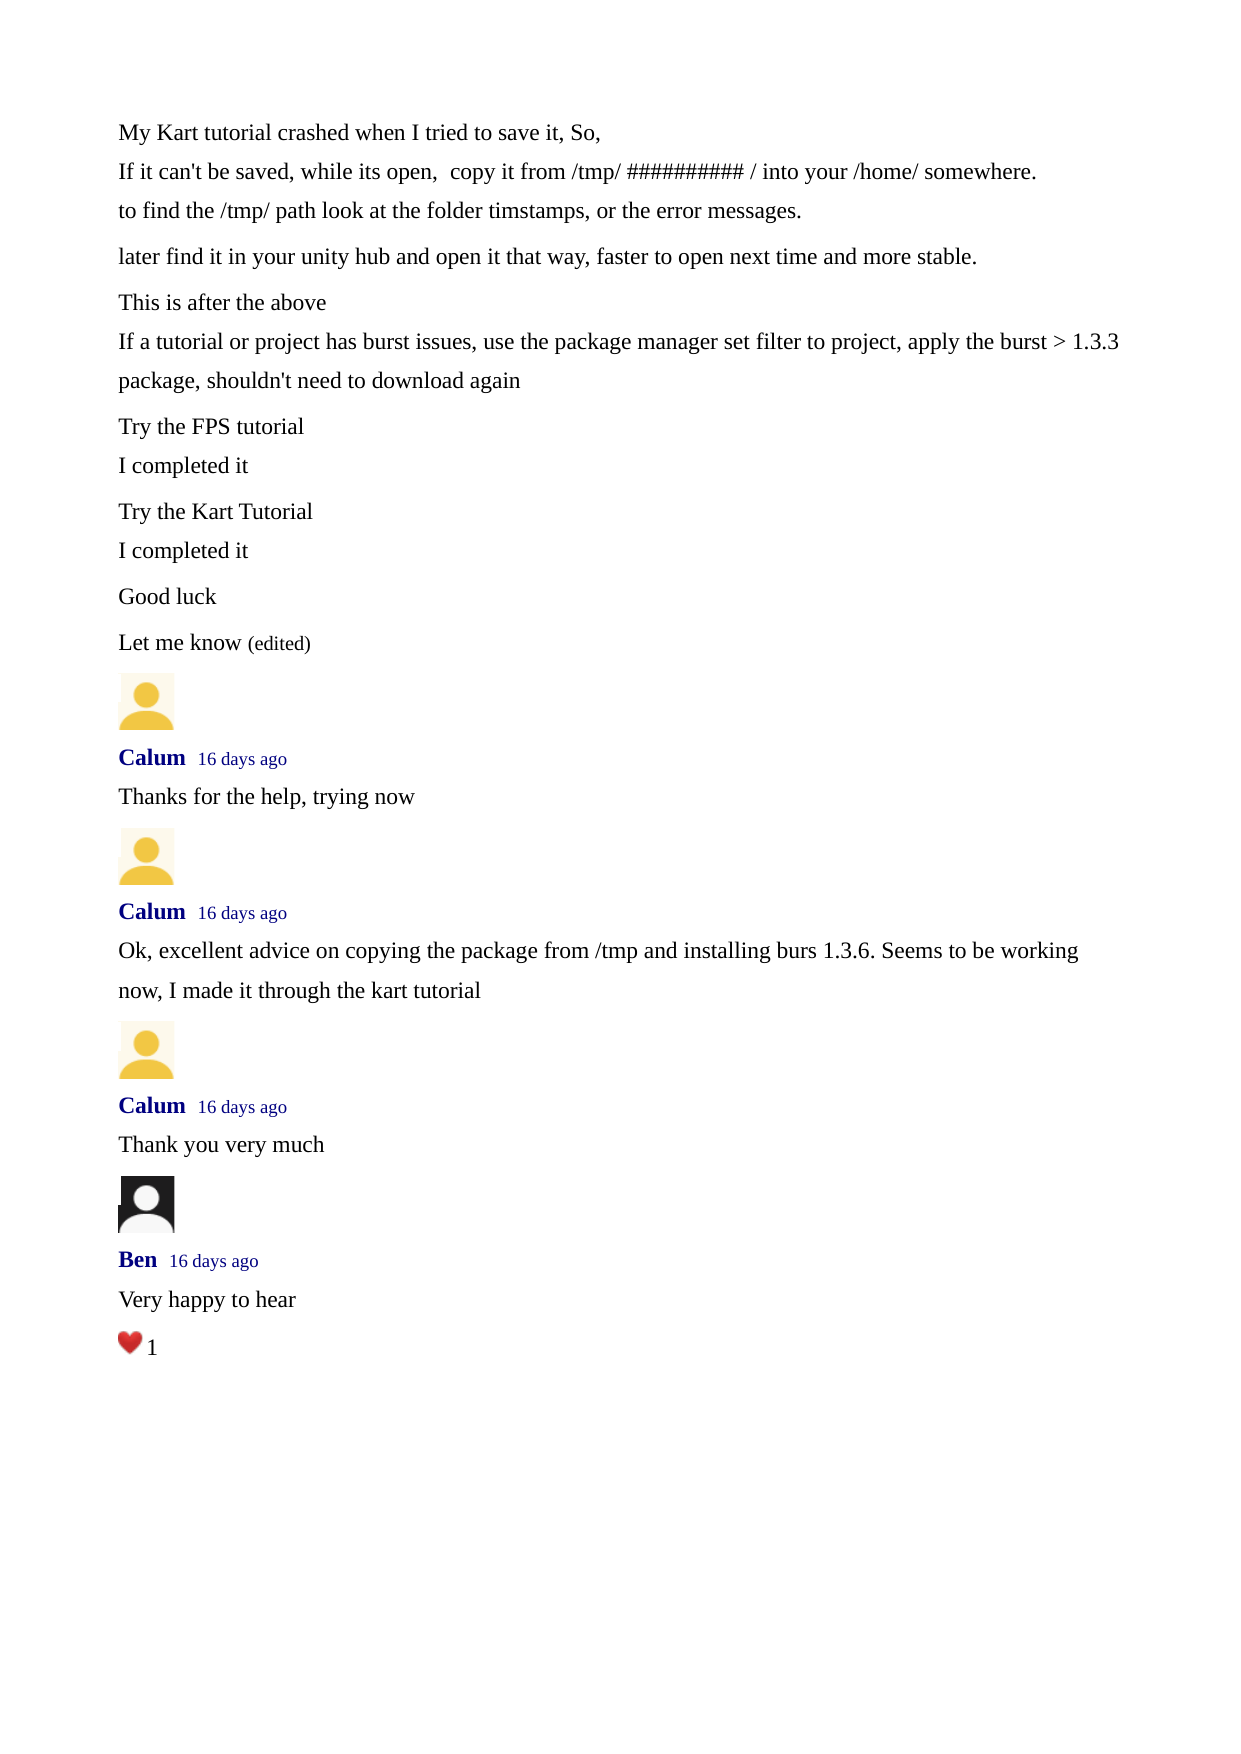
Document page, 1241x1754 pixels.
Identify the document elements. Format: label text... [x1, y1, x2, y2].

picture [118, 1176, 175, 1233]
text Calum 16 days ago [118, 743, 1122, 770]
text 1 [118, 1331, 1122, 1361]
text Try the FPS tutorial I completed it [118, 412, 1122, 479]
text Try the Kart Tutorial I completed it [118, 497, 1122, 564]
text Calum 16 days ago [118, 1091, 1122, 1118]
text Let me know (edited) [118, 628, 1122, 655]
text Good luck [118, 582, 1122, 609]
text later find it in your unity hub and open it that way, faster to open next time and more stable. [118, 242, 1122, 269]
text Very happy to hear [118, 1285, 1122, 1312]
text Ben 16 days ago [118, 1246, 1122, 1273]
picture [118, 1021, 175, 1079]
picture [118, 1330, 144, 1356]
picture [118, 828, 175, 885]
text Ok, excellent advice on copying the package from /tmp and installing burs 1.3.6. Seems to be working now, I made it through the kart tutorial [118, 937, 1122, 1003]
text This is after the above If a tutorial or project has burst issues, use the package manager set filter to project, apply the burst > 1.3.3 package, shouldn't need to download again [118, 288, 1122, 394]
text Thank you very much [118, 1131, 1122, 1158]
picture [118, 673, 175, 730]
text Calum 16 days ago [118, 897, 1122, 924]
text My Kart tutorial crashed when I tried to save it, So, If it can't be saved, while its open, copy it from /tmp/ ########## / into your /home/ somewhere. to find the /tmp/ path look at the folder timstamps, or the error messages. [118, 118, 1122, 224]
text Thanks for the help, trying now [118, 782, 1122, 809]
